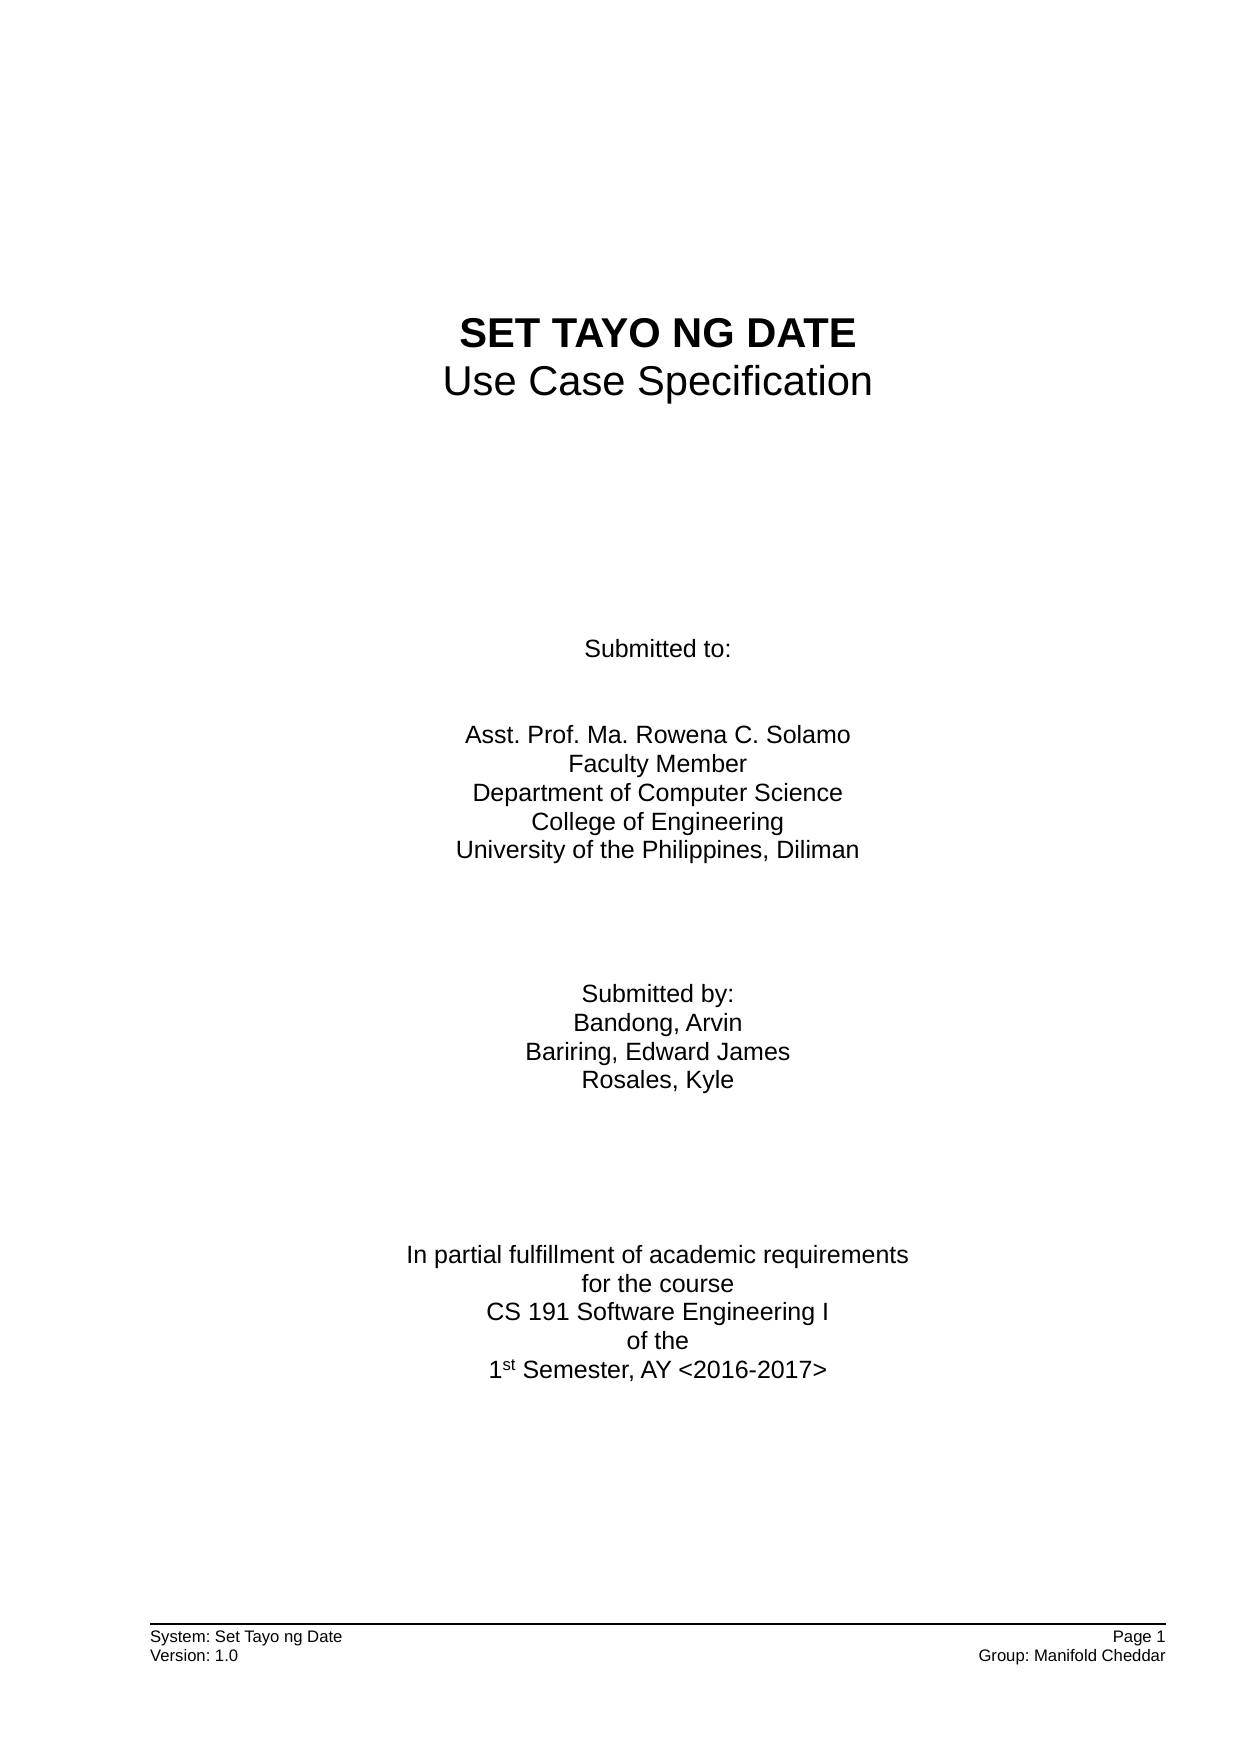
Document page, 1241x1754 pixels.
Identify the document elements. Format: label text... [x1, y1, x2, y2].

text CS 191 Software Engineering I [150, 1297, 1166, 1326]
text College of Engineering [150, 806, 1166, 835]
text Department of Computer Science [150, 778, 1166, 806]
text Use Case Specification [150, 356, 1166, 404]
text Submitted to: [150, 634, 1166, 663]
text In partial fulfillment of academic requirements [150, 1240, 1166, 1268]
text of the [150, 1326, 1166, 1355]
text Submitted by: [150, 979, 1166, 1008]
text Faculty Member [150, 749, 1166, 778]
text Bariring, Edward James [150, 1036, 1166, 1065]
text Asst. Prof. Ma. Rowena C. Solamo [150, 720, 1166, 749]
subtitle 1st Semester, AY <2016-2017> [150, 1355, 1166, 1442]
text Rosales, Kyle [150, 1065, 1166, 1094]
text University of the Philippines, Diliman [150, 835, 1166, 864]
text SET TAYO NG DATE [150, 308, 1166, 356]
text for the course [150, 1268, 1166, 1297]
text Bandong, Arvin [150, 1008, 1166, 1036]
